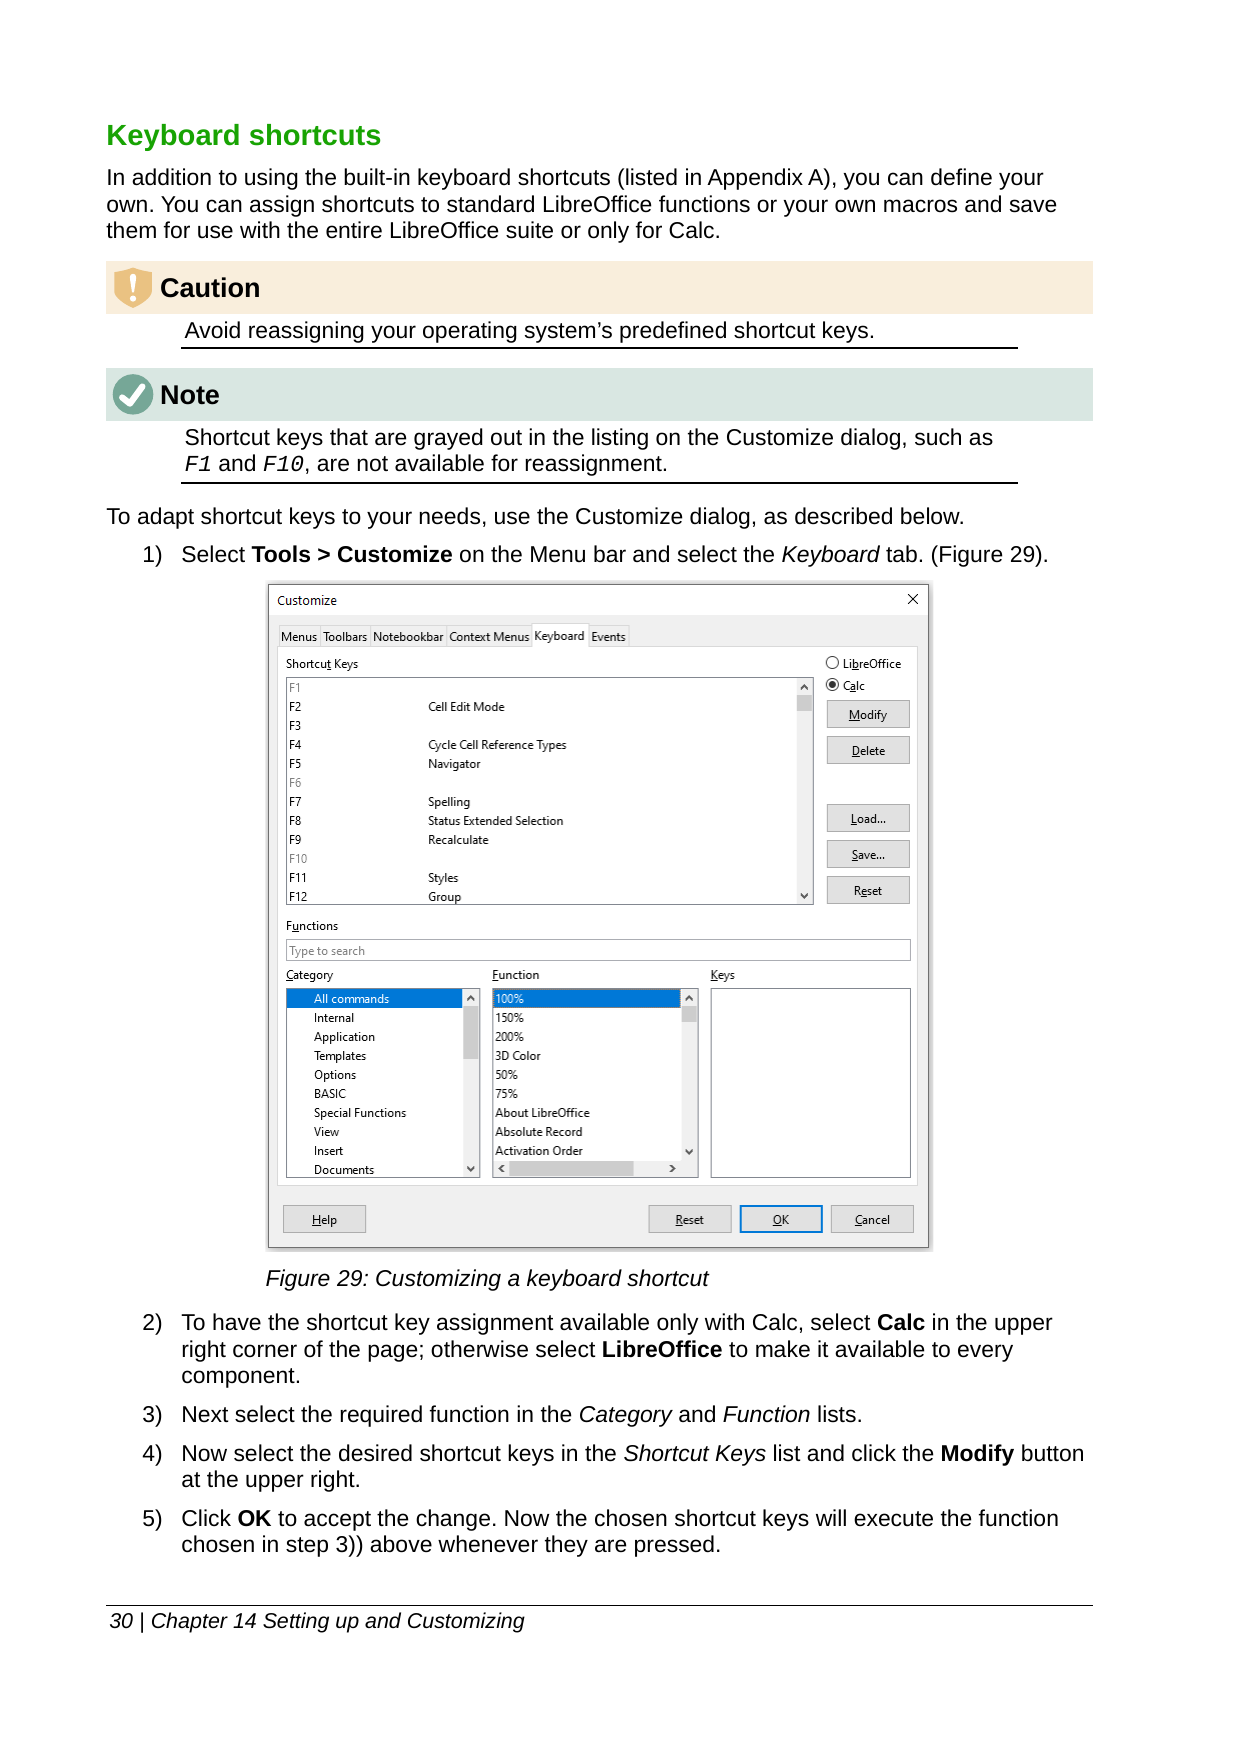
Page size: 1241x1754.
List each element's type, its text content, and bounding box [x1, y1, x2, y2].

subtitle Note [106, 368, 1093, 421]
list Select Tools > Customize on the Menu bar and select the Keyboard tab. (Figure 29). [162, 541, 1093, 568]
text Avoid reassigning your operating system’s predefined shortcut keys. [181, 314, 1018, 347]
list Next select the required function in the Category and Function lists. [162, 1401, 1093, 1427]
list Now select the desired shortcut keys in the Shortcut Keys list and click the Modify button at the upper right. [162, 1440, 1093, 1492]
picture [265, 580, 934, 1252]
subtitle Caution [106, 261, 1093, 314]
list To have the shortcut key assignment available only with Calc, select Calc in the upper right corner of the page; otherwise select LibreOffice to make it available to every component. [162, 1309, 1093, 1388]
list Click OK to accept the change. Now the chosen shortcut keys will execute the function chosen in step 3)) above whenever they are pressed. [162, 1505, 1093, 1558]
subtitle Keyboard shortcuts [106, 118, 1093, 152]
text Shortcut keys that are grayed out in the listing on the Customize dialog, such as F1 and F10, are not available for reassignment. [181, 421, 1018, 482]
text In addition to using the built-in keyboard shortcuts (listed in Appendix A), you can define your own. You can assign shortcuts to standard LibreOffice functions or your own macros and save them for use with the entire LibreOffice suite or only for Calc. [106, 164, 1093, 243]
text Figure 29: Customizing a keyboard shortcut [265, 1264, 933, 1291]
text To adapt shortcut keys to your needs, use the Customize dialog, as described below. [106, 503, 1093, 529]
